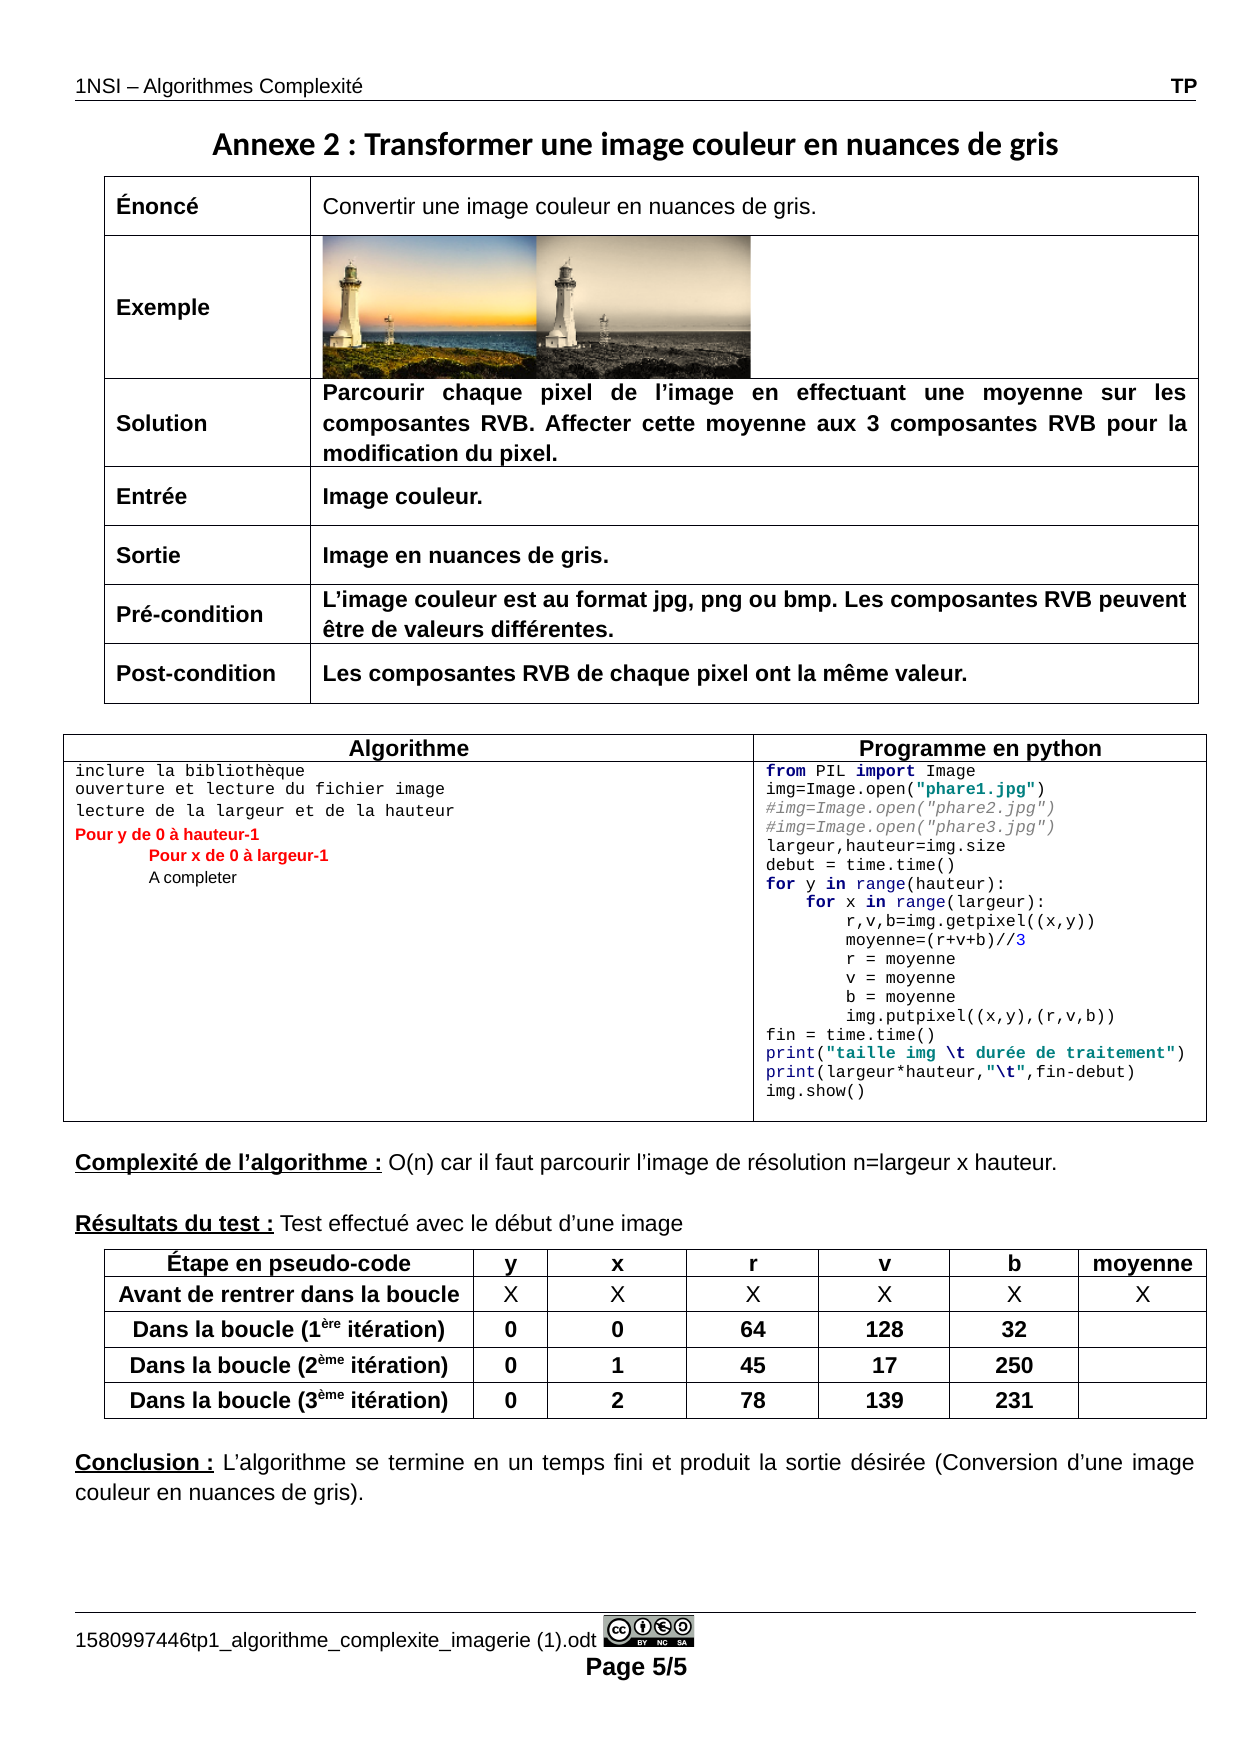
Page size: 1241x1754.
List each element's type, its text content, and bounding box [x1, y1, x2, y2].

table_header r [687, 1250, 818, 1276]
table_cell 78 [687, 1383, 818, 1417]
table_cell 0 [474, 1383, 547, 1417]
table_cell Solution [105, 379, 310, 466]
text Conclusion : L’algorithme se termine en un temps fini et produit la sortie désirée (Conversion d’une image couleur en nuances de gris). [75, 1449, 1196, 1505]
table_cell Dans la boucle (2ème itération) [105, 1348, 473, 1382]
table_cell 64 [687, 1312, 818, 1347]
table_cell 231 [950, 1383, 1078, 1417]
table_cell X [474, 1277, 547, 1311]
table_cell Dans la boucle (1ère itération) [105, 1312, 473, 1347]
table_header Convertir une image couleur en nuances de gris. [311, 177, 1198, 235]
table_cell 250 [950, 1348, 1078, 1382]
table_cell [1079, 1312, 1206, 1347]
table_header Énoncé [105, 177, 310, 235]
table_cell 32 [950, 1312, 1078, 1347]
table_cell 139 [819, 1383, 949, 1417]
table_cell X [548, 1277, 686, 1311]
table_cell L’image couleur est au format jpg, png ou bmp. Les composantes RVB peuvent être de valeurs différentes. [311, 585, 1198, 643]
table_cell X [819, 1277, 949, 1311]
table_cell 2 [548, 1383, 686, 1417]
table_cell Dans la boucle (3ème itération) [105, 1383, 473, 1417]
table_cell Parcourir chaque pixel de l’image en effectuant une moyenne sur les composantes RVB. Affecter cette moyenne aux 3 composantes RVB pour la modification du pixel. [311, 379, 1198, 466]
table_cell X [687, 1277, 818, 1311]
table_header moyenne [1079, 1250, 1206, 1276]
table_cell Image en nuances de gris. [311, 526, 1198, 584]
table_cell [311, 236, 322, 378]
picture [603, 1615, 695, 1647]
table_cell inclure la bibliothèque ouverture et lecture du fichier image lecture de la largeur et de la hauteur Pour y de 0 à hauteur-1 Pour x de 0 à largeur-1 A completer [64, 762, 753, 1121]
table_header x [548, 1250, 686, 1276]
table_header Algorithme [64, 735, 753, 761]
table_cell from PIL import Image img=Image.open("phare1.jpg") #img=Image.open("phare2.jpg") #img=Image.open("phare3.jpg") largeur,hauteur=img.size debut = time.time() for y in range(hauteur): for x in range(largeur): r,v,b=img.getpixel((x,y)) moyenne=(r+v+b)//3 r = moyenne v = moyenne b = moyenne img.putpixel((x,y),(r,v,b)) fin = time.time() print("taille img \t durée de traitement") print(largeur*hauteur,"\t",fin-debut) img.show() [754, 762, 1206, 1121]
table_cell 128 [819, 1312, 949, 1347]
table_header Étape en pseudo-code [105, 1250, 473, 1276]
table_cell 45 [687, 1348, 818, 1382]
table_cell Avant de rentrer dans la boucle [105, 1277, 473, 1311]
table_cell Les composantes RVB de chaque pixel ont la même valeur. [311, 644, 1198, 702]
table_header v [819, 1250, 949, 1276]
list Annexe 2 : Transformer une image couleur en nuances de gris [75, 123, 1196, 163]
table_cell 17 [819, 1348, 949, 1382]
text Complexité de l’algorithme : O(n) car il faut parcourir l’image de résolution n=largeur x hauteur. [75, 1149, 1196, 1176]
table_cell Pré-condition [105, 585, 310, 643]
table_cell Sortie [105, 526, 310, 584]
table_header b [950, 1250, 1078, 1276]
table_cell Entrée [105, 467, 310, 525]
table_header y [474, 1250, 547, 1276]
table_cell 0 [548, 1312, 686, 1347]
table_cell [1079, 1348, 1206, 1382]
text Résultats du test : Test effectué avec le début d’une image [75, 1209, 1196, 1236]
table_cell Image couleur. [311, 467, 1198, 525]
table_header Programme en python [754, 735, 1206, 761]
table_cell X [1079, 1277, 1206, 1311]
table_cell 1 [548, 1348, 686, 1382]
table_cell 0 [474, 1348, 547, 1382]
table_cell [751, 236, 1198, 378]
table_cell [1079, 1383, 1206, 1417]
table_cell X [950, 1277, 1078, 1311]
table_cell 0 [474, 1312, 547, 1347]
table_cell Exemple [105, 236, 310, 378]
table_cell Post-condition [105, 644, 310, 702]
